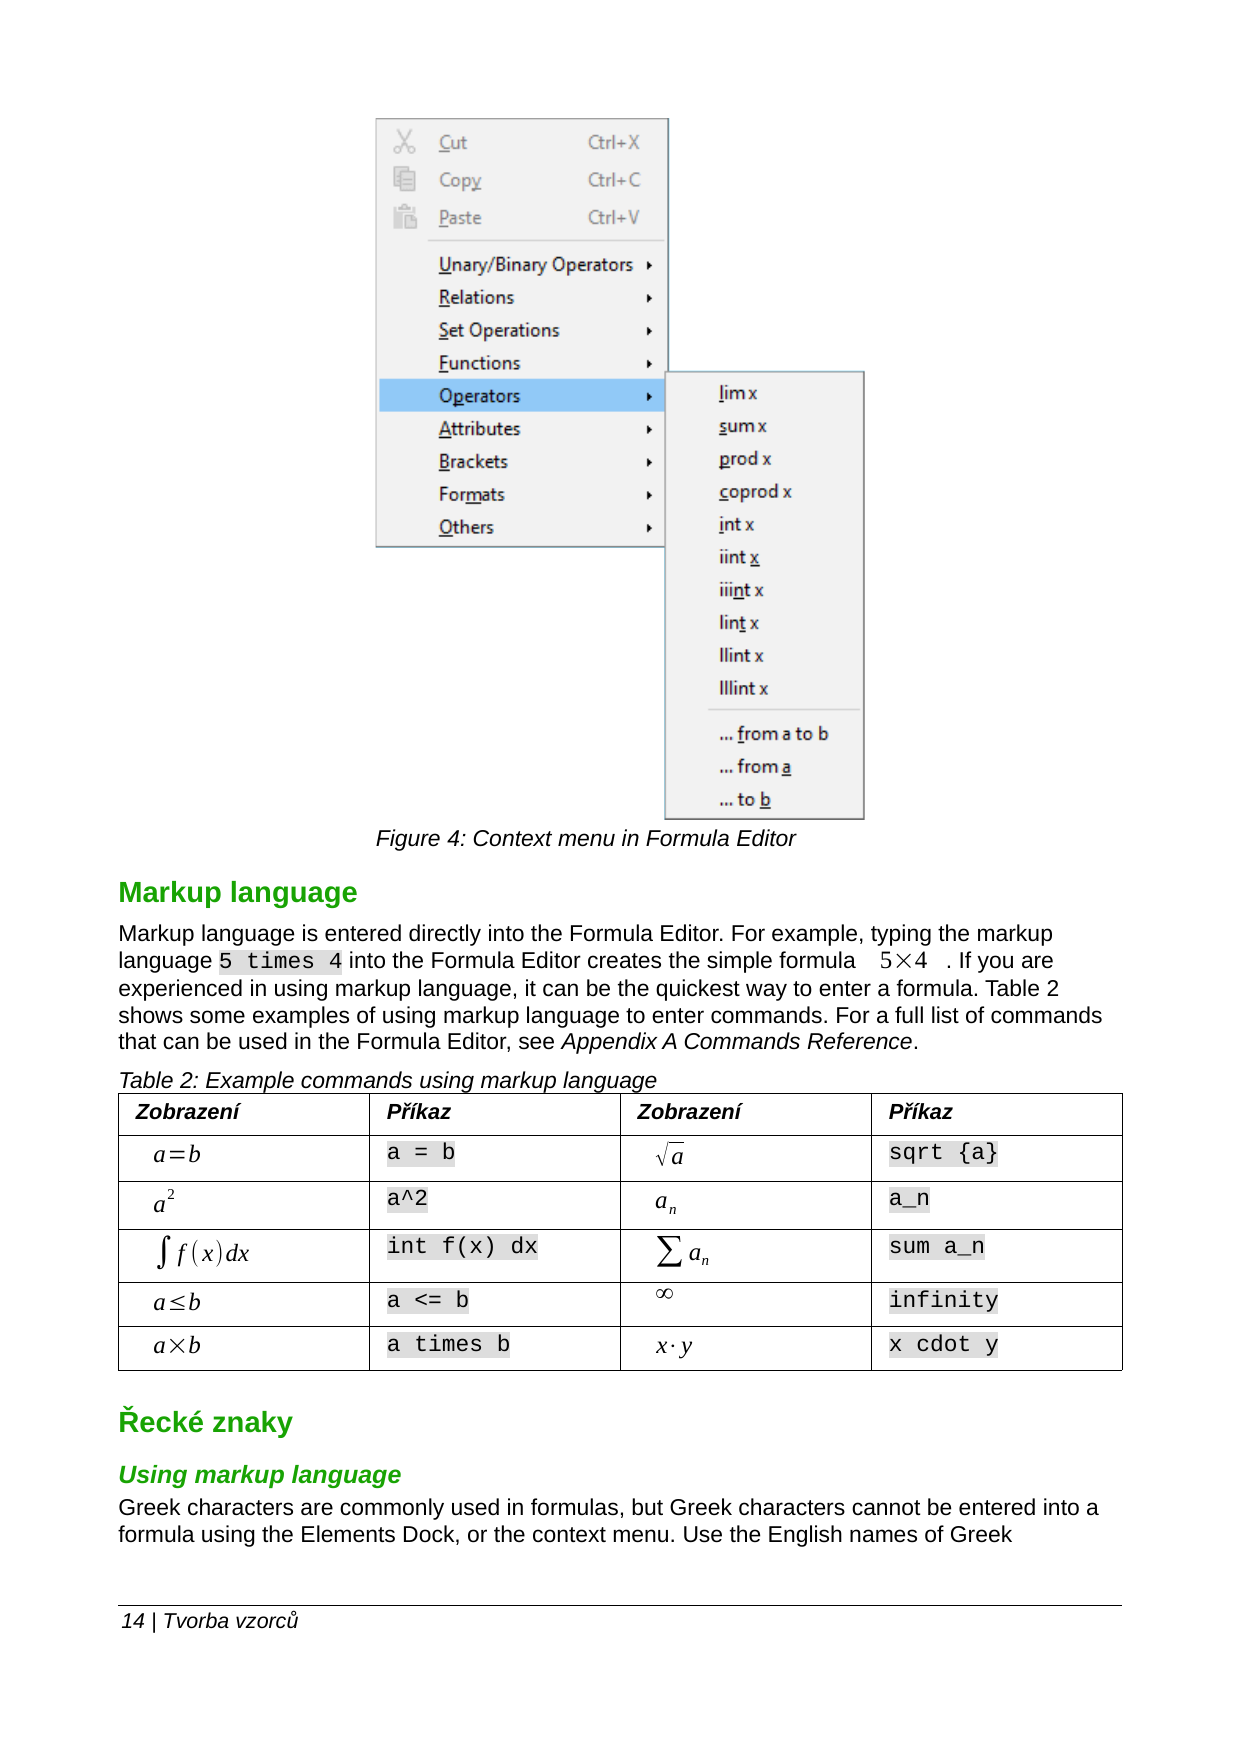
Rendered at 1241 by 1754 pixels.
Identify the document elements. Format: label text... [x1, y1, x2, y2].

table_header Zobrazení [119, 1094, 369, 1135]
subtitle Using markup language [118, 1460, 1122, 1488]
table_cell a times b [370, 1327, 620, 1370]
table_cell x cdot y [872, 1327, 1122, 1370]
table_cell int f(x) dx [370, 1230, 620, 1282]
text Table 2: Example commands using markup language [118, 1067, 1122, 1093]
table_cell [621, 1327, 871, 1370]
table_cell [621, 1230, 871, 1282]
text Markup language is entered directly into the Formula Editor. For example, typing the markup language 5 times 4 into the Formula Editor creates the simple formula . If you are experienced in using markup language, it can be the quickest way to enter a formula. Table 2 shows some examples of using markup language to enter commands. For a full list of commands that can be used in the Formula Editor, see Appendix A Commands Reference. [118, 920, 1122, 1054]
table_header Příkaz [872, 1094, 1122, 1135]
table_cell [119, 1182, 369, 1228]
subtitle Markup language [118, 874, 1122, 908]
table_cell sqrt {a} [872, 1136, 1122, 1181]
table_cell infinity [872, 1283, 1122, 1326]
table_cell [119, 1283, 369, 1326]
table_cell sum a_n [872, 1230, 1122, 1282]
table_cell a = b [370, 1136, 620, 1181]
table_cell a_n [872, 1182, 1122, 1228]
text Figure 4: Context menu in Formula Editor [376, 820, 864, 851]
table_cell [119, 1327, 369, 1370]
table_cell [621, 1182, 871, 1228]
table_cell a <= b [370, 1283, 620, 1326]
table_cell a^2 [370, 1182, 620, 1228]
subtitle Řecké znaky [118, 1406, 1122, 1439]
table_header Zobrazení [621, 1094, 871, 1135]
table_cell [621, 1283, 871, 1326]
table_cell [119, 1230, 369, 1282]
text Greek characters are commonly used in formulas, but Greek characters cannot be entered into a formula using the Elements Dock, or the context menu. Use the English names of Greek [118, 1494, 1122, 1547]
picture [375, 118, 865, 820]
table_cell [119, 1136, 369, 1181]
table_header Příkaz [370, 1094, 620, 1135]
table_cell [621, 1136, 871, 1181]
